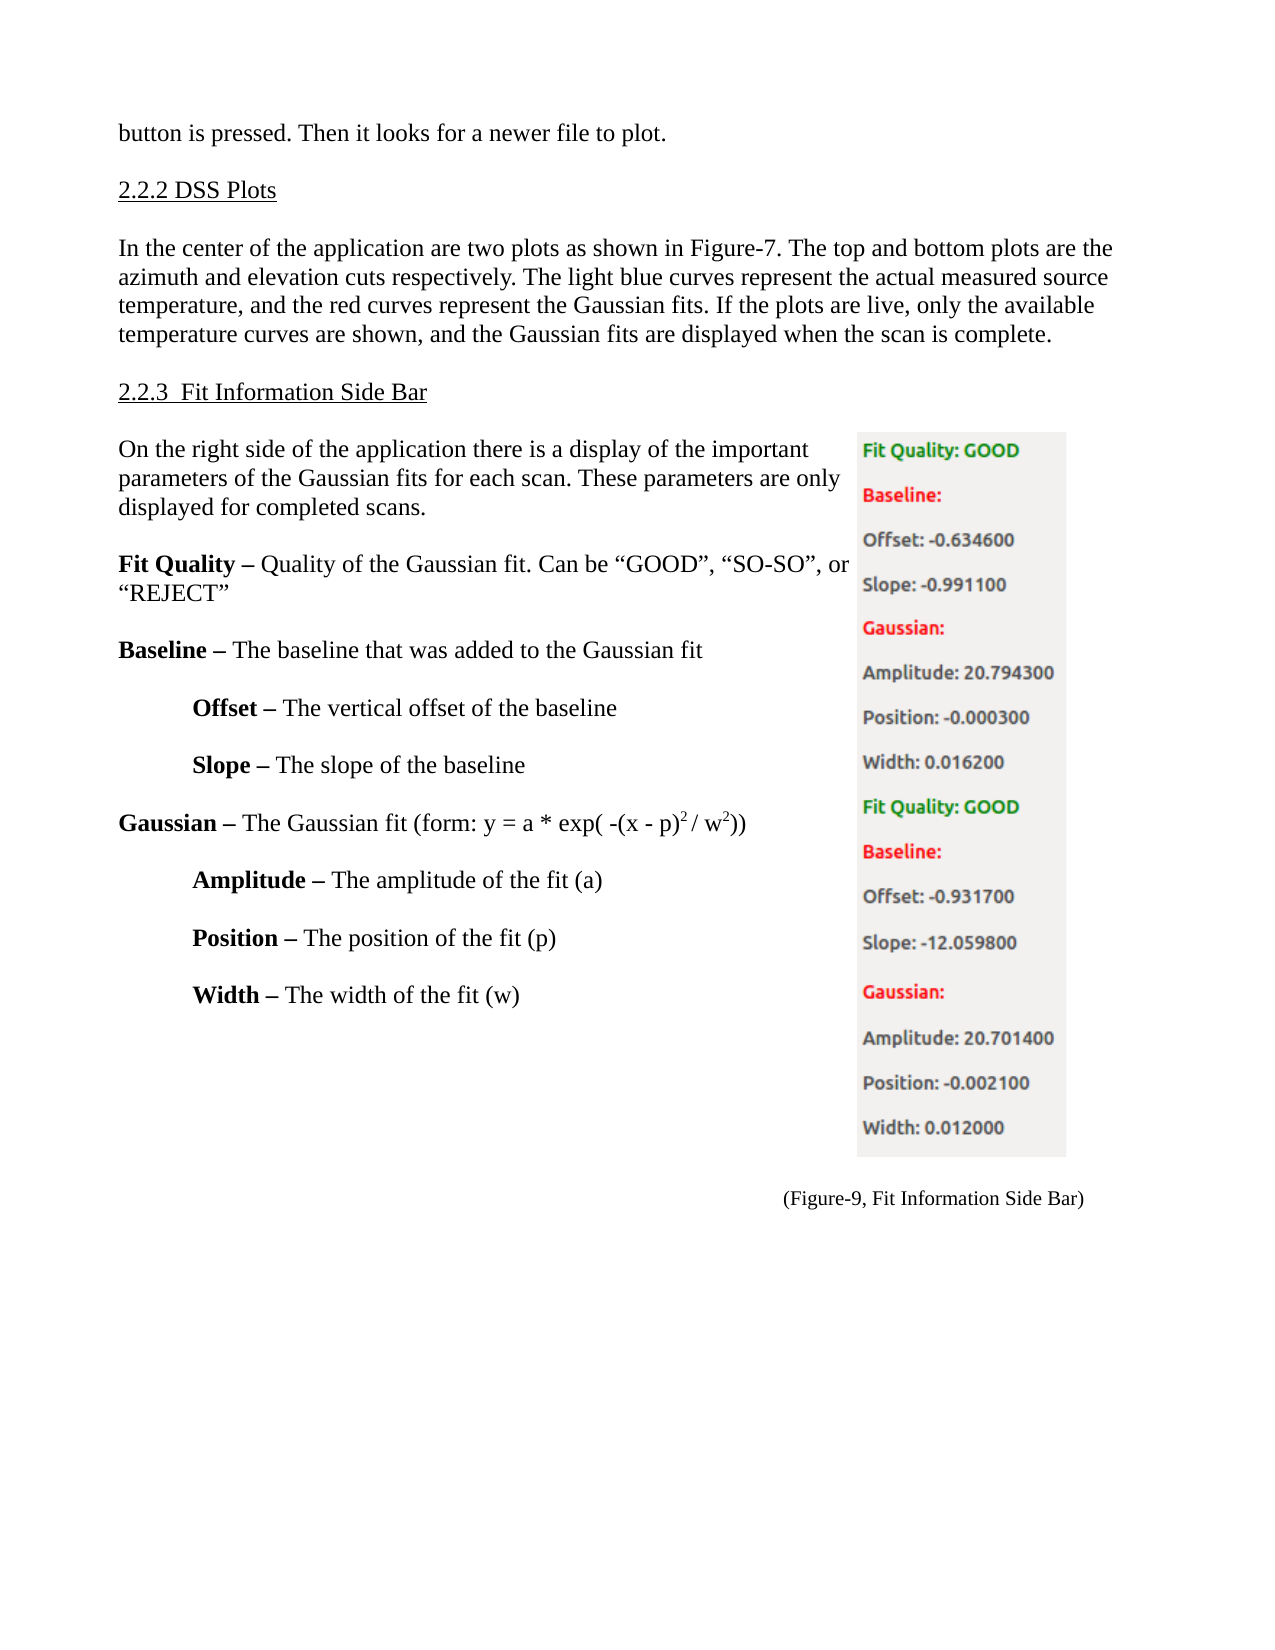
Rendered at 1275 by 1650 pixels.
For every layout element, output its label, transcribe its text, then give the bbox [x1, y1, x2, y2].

text 2.2.3 Fit Information Side Bar [118, 377, 1157, 406]
text [1067, 693, 1157, 722]
text [1067, 636, 1157, 664]
text [1067, 808, 1157, 837]
text [1067, 866, 1157, 894]
text (Figure-9, Fit Information Side Bar) [118, 1153, 1157, 1211]
text Fit Quality – Quality of the Gaussian fit. Can be “GOOD”, “SO-SO”, or “REJECT” [118, 549, 857, 607]
text [1067, 981, 1157, 1009]
text Amplitude – The amplitude of the fit (a) [118, 866, 857, 894]
text Width – The width of the fit (w) [118, 981, 857, 1009]
text On the right side of the application there is a display of the important parameters of the Gaussian fits for each scan. These parameters are only displayed for completed scans. [118, 434, 857, 521]
picture [857, 432, 1067, 1157]
text [1067, 751, 1157, 779]
text button is pressed. Then it looks for a newer file to plot. [118, 118, 1157, 147]
text [1067, 434, 1157, 521]
text In the center of the application are two plots as shown in Figure-7. The top and bottom plots are the azimuth and elevation cuts respectively. The light blue curves represent the actual measured source temperature, and the red curves represent the Gaussian fits. If the plots are live, only the available temperature curves are shown, and the Gaussian fits are displayed when the scan is complete. [118, 233, 1157, 348]
text Position – The position of the fit (p) [118, 923, 857, 952]
text Slope – The slope of the baseline [118, 751, 857, 779]
text Baseline – The baseline that was added to the Gaussian fit [118, 636, 857, 664]
text Gaussian – The Gaussian fit (form: y = a * exp( -(x - p)2 / w2)) [118, 808, 857, 837]
text [1067, 923, 1157, 952]
text Offset – The vertical offset of the baseline [118, 693, 857, 722]
text [1067, 549, 1157, 607]
text 2.2.2 DSS Plots [118, 176, 1157, 204]
